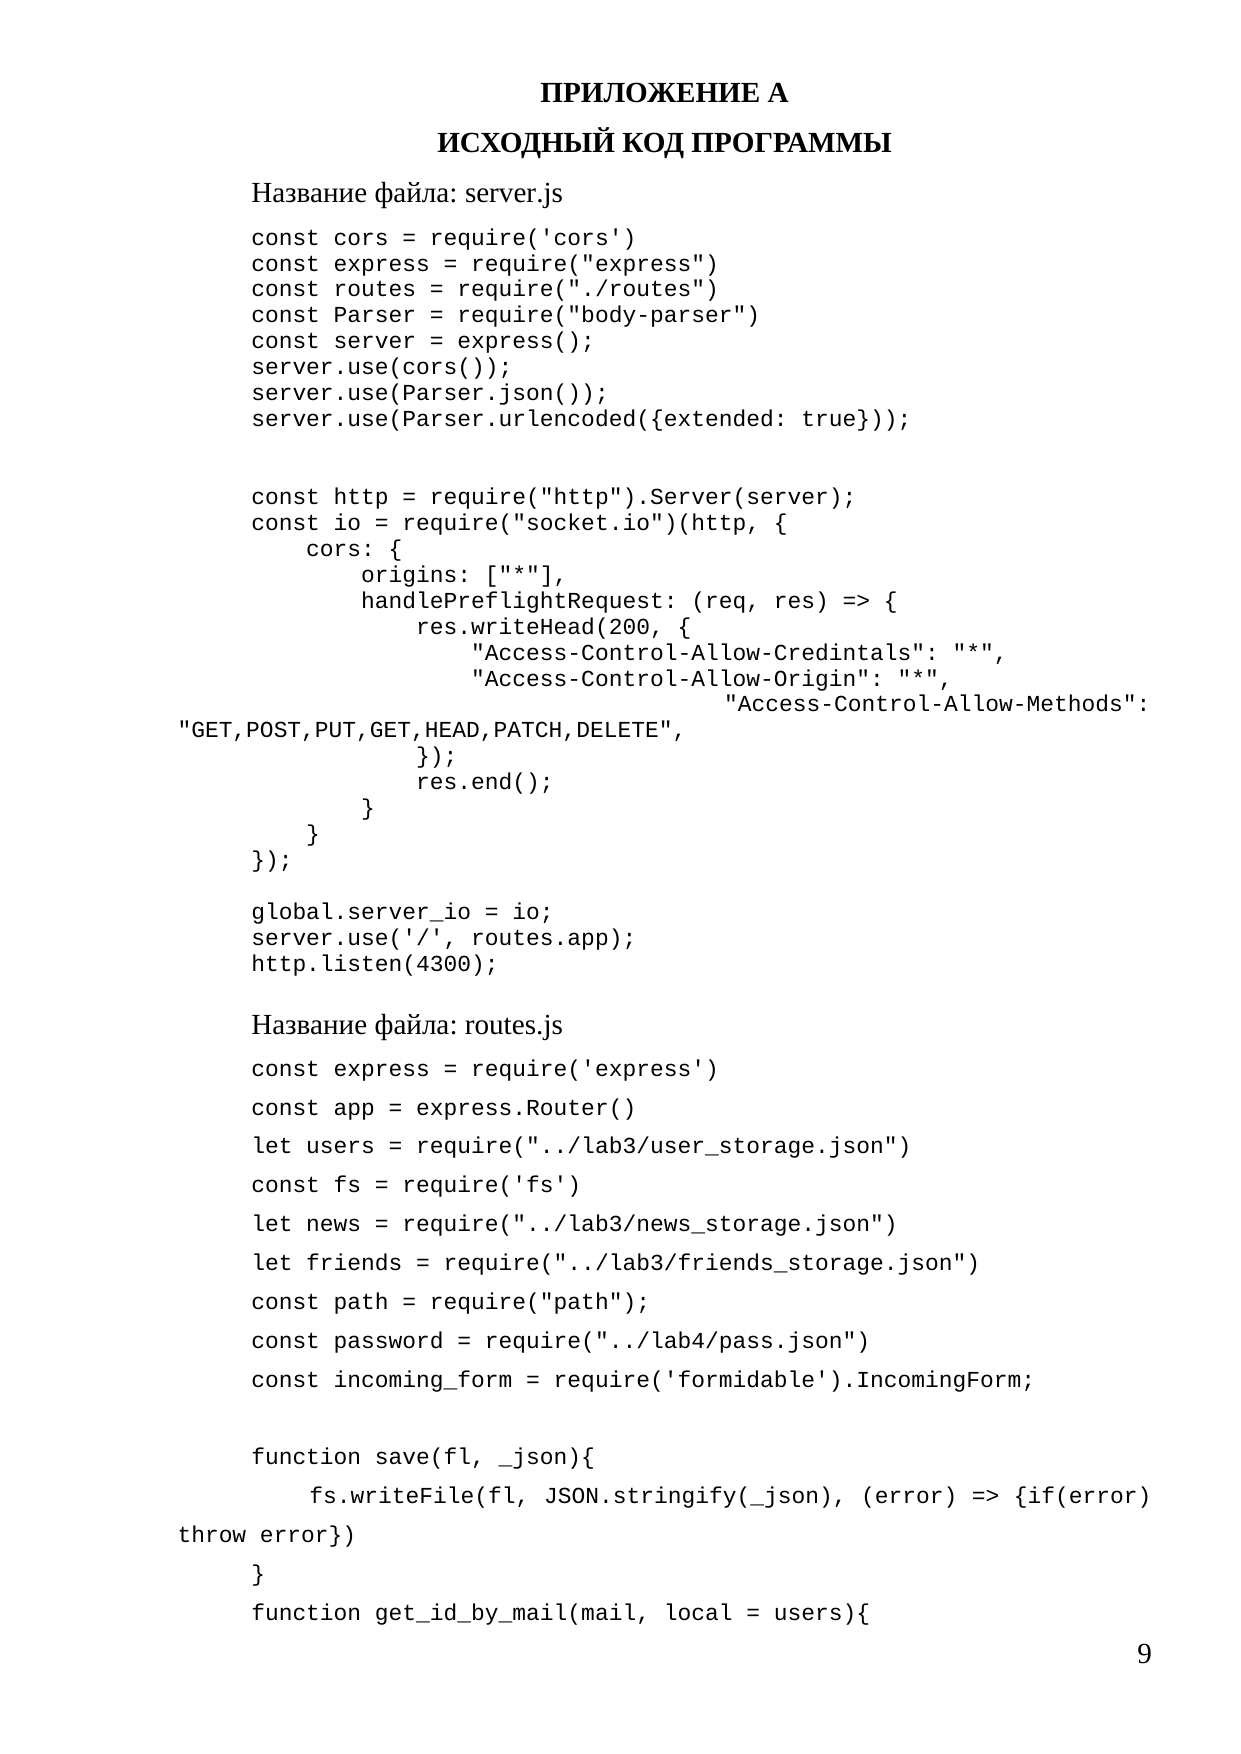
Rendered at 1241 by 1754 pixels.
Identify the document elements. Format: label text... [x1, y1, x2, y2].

text Название файла: routes.js [177, 1007, 1152, 1040]
text let news = require("../lab3/news_storage.json") [177, 1213, 1152, 1238]
text res.writeHead(200, { [177, 615, 1152, 641]
text const path = require("path"); [177, 1290, 1152, 1316]
text let users = require("../lab3/user_storage.json") [177, 1135, 1152, 1161]
text const Parser = require("body-parser") [177, 304, 1152, 330]
text server.use('/', routes.app); [177, 926, 1152, 952]
text fs.writeFile(fl, JSON.stringify(_json), (error) => {if(error) throw error}) [177, 1484, 1152, 1549]
text function get_id_by_mail(mail, local = users){ [177, 1601, 1152, 1627]
text const password = require("../lab4/pass.json") [177, 1329, 1152, 1355]
text origins: ["*"], [177, 563, 1152, 589]
text const fs = require('fs') [177, 1174, 1152, 1200]
text "Access-Control-Allow-Credintals": "*", [177, 641, 1152, 667]
text } [177, 797, 1152, 822]
text server.use(cors()); [177, 356, 1152, 382]
text const cors = require('cors') [177, 226, 1152, 252]
text } [177, 1562, 1152, 1588]
text "Access-Control-Allow-Origin": "*", [177, 667, 1152, 693]
text const server = express(); [177, 330, 1152, 356]
text res.end(); [177, 771, 1152, 797]
text global.server_io = io; [177, 900, 1152, 926]
subtitle Приложение А Исходный код программы [177, 75, 1152, 159]
text const routes = require("./routes") [177, 278, 1152, 304]
text }); [177, 848, 1152, 874]
text cors: { [177, 537, 1152, 563]
text server.use(Parser.urlencoded({extended: true})); [177, 407, 1152, 433]
text const app = express.Router() [177, 1096, 1152, 1122]
text handlePreflightRequest: (req, res) => { [177, 589, 1152, 615]
text const http = require("http").Server(server); [177, 485, 1152, 511]
text server.use(Parser.json()); [177, 382, 1152, 407]
text let friends = require("../lab3/friends_storage.json") [177, 1251, 1152, 1277]
text http.listen(4300); [177, 952, 1152, 978]
text Название файла: server.js [177, 176, 1152, 209]
text "Access-Control-Allow-Methods": "GET,POST,PUT,GET,HEAD,PATCH,DELETE", [177, 693, 1152, 745]
text const io = require("socket.io")(http, { [177, 511, 1152, 537]
text const incoming_form = require('formidable').IncomingForm; [177, 1368, 1152, 1394]
text function save(fl, _json){ [177, 1446, 1152, 1472]
text const express = require('express') [177, 1057, 1152, 1083]
text } [177, 822, 1152, 848]
text }); [177, 745, 1152, 771]
text const express = require("express") [177, 252, 1152, 278]
